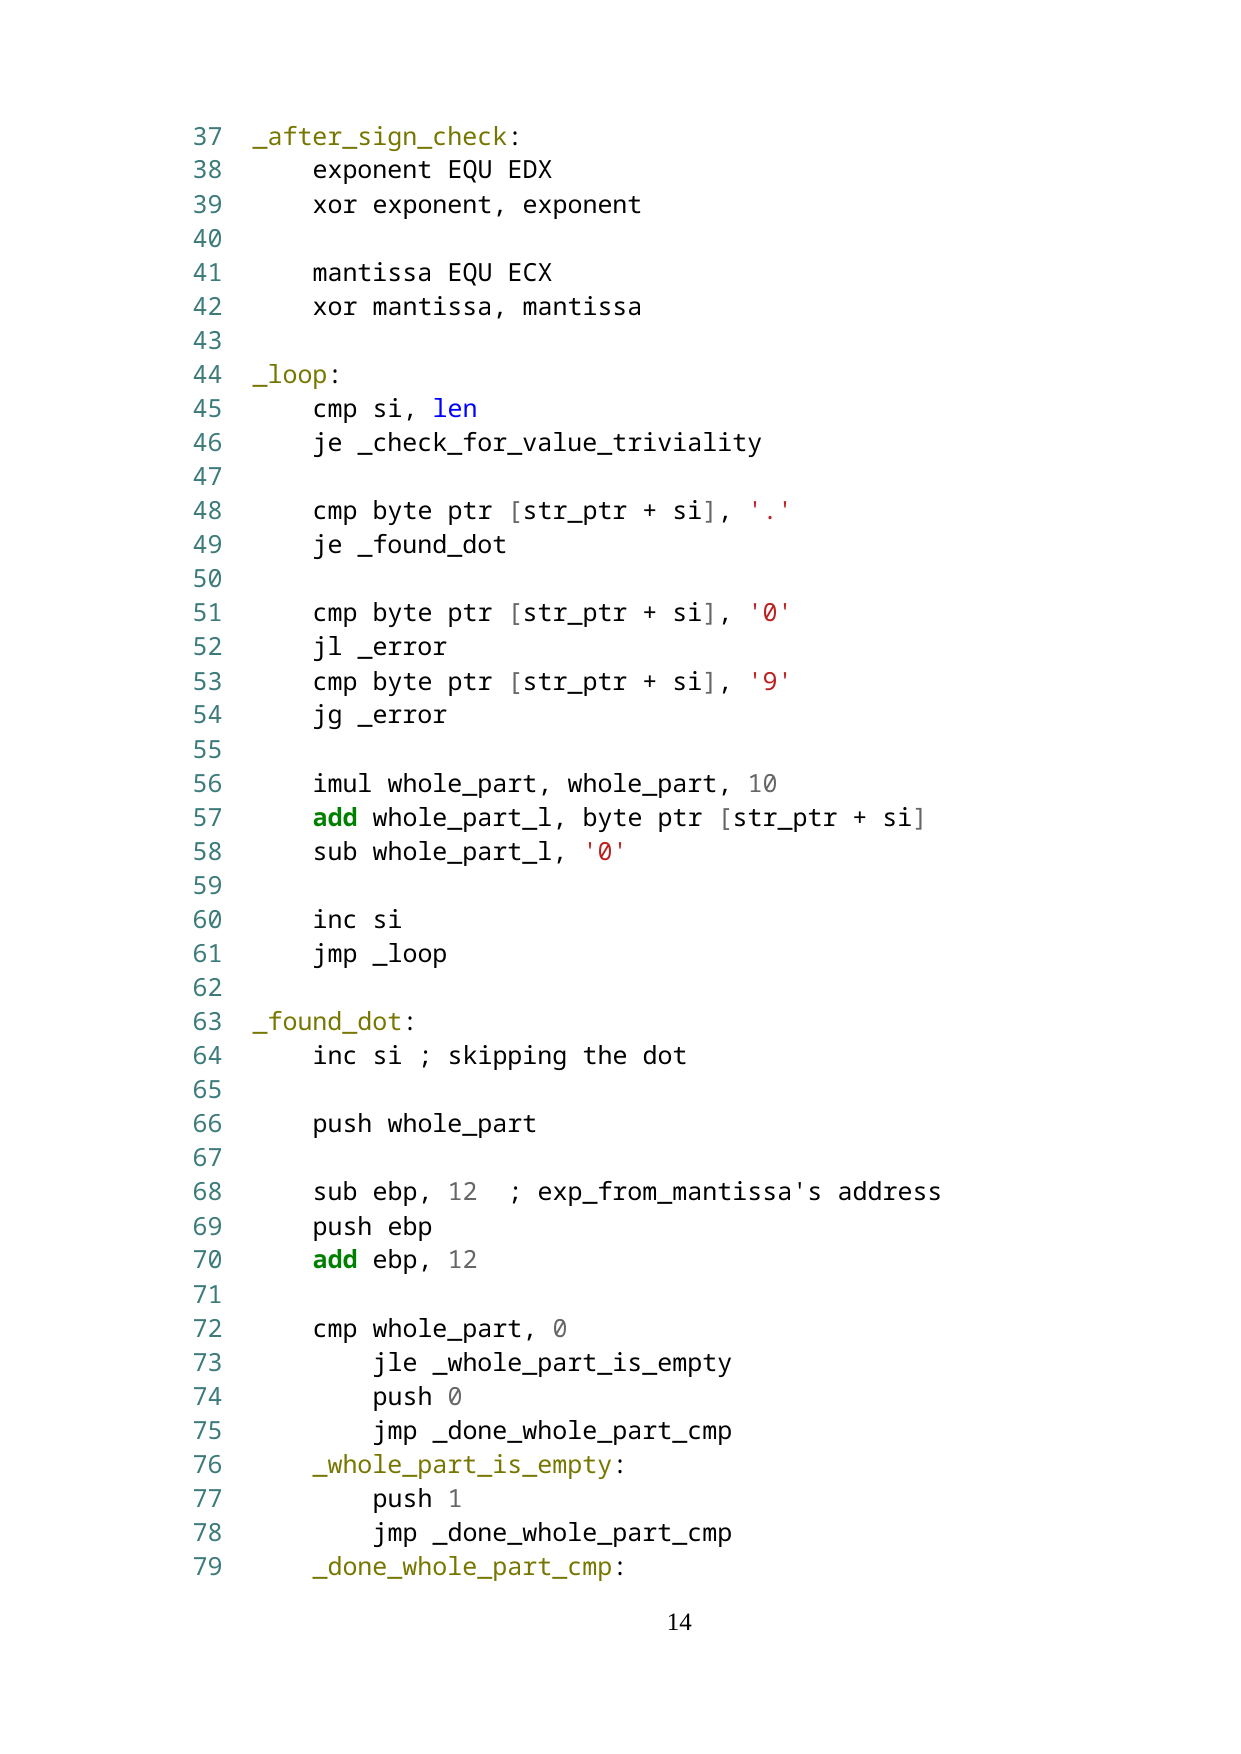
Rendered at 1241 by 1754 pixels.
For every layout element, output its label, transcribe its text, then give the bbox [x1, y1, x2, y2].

table_header 37 _after_sign_check: 38 exponent EQU EDX 39 xor exponent, exponent 40 41 mantissa EQU ECX 42 xor mantissa, mantissa 43 44 _loop: 45 cmp si, len 46 je _check_for_value_triviality 47 48 cmp byte ptr [str_ptr + si], '.' 49 je _found_dot 50 51 cmp byte ptr [str_ptr + si], '0' 52 jl _error 53 cmp byte ptr [str_ptr + si], '9' 54 jg _error 55 56 imul whole_part, whole_part, 10 57 add whole_part_l, byte ptr [str_ptr + si] 58 sub whole_part_l, '0' 59 60 inc si 61 jmp _loop 62 63 _found_dot: 64 inc si ; skipping the dot 65 66 push whole_part 67 68 sub ebp, 12 ; exp_from_mantissa's address 69 push ebp 70 add ebp, 12 71 72 cmp whole_part, 0 73 jle _whole_part_is_empty 74 push 0 75 jmp _done_whole_part_cmp 76 _whole_part_is_empty: 77 push 1 78 jmp _done_whole_part_cmp 79 _done_whole_part_cmp: [177, 118, 1181, 1583]
